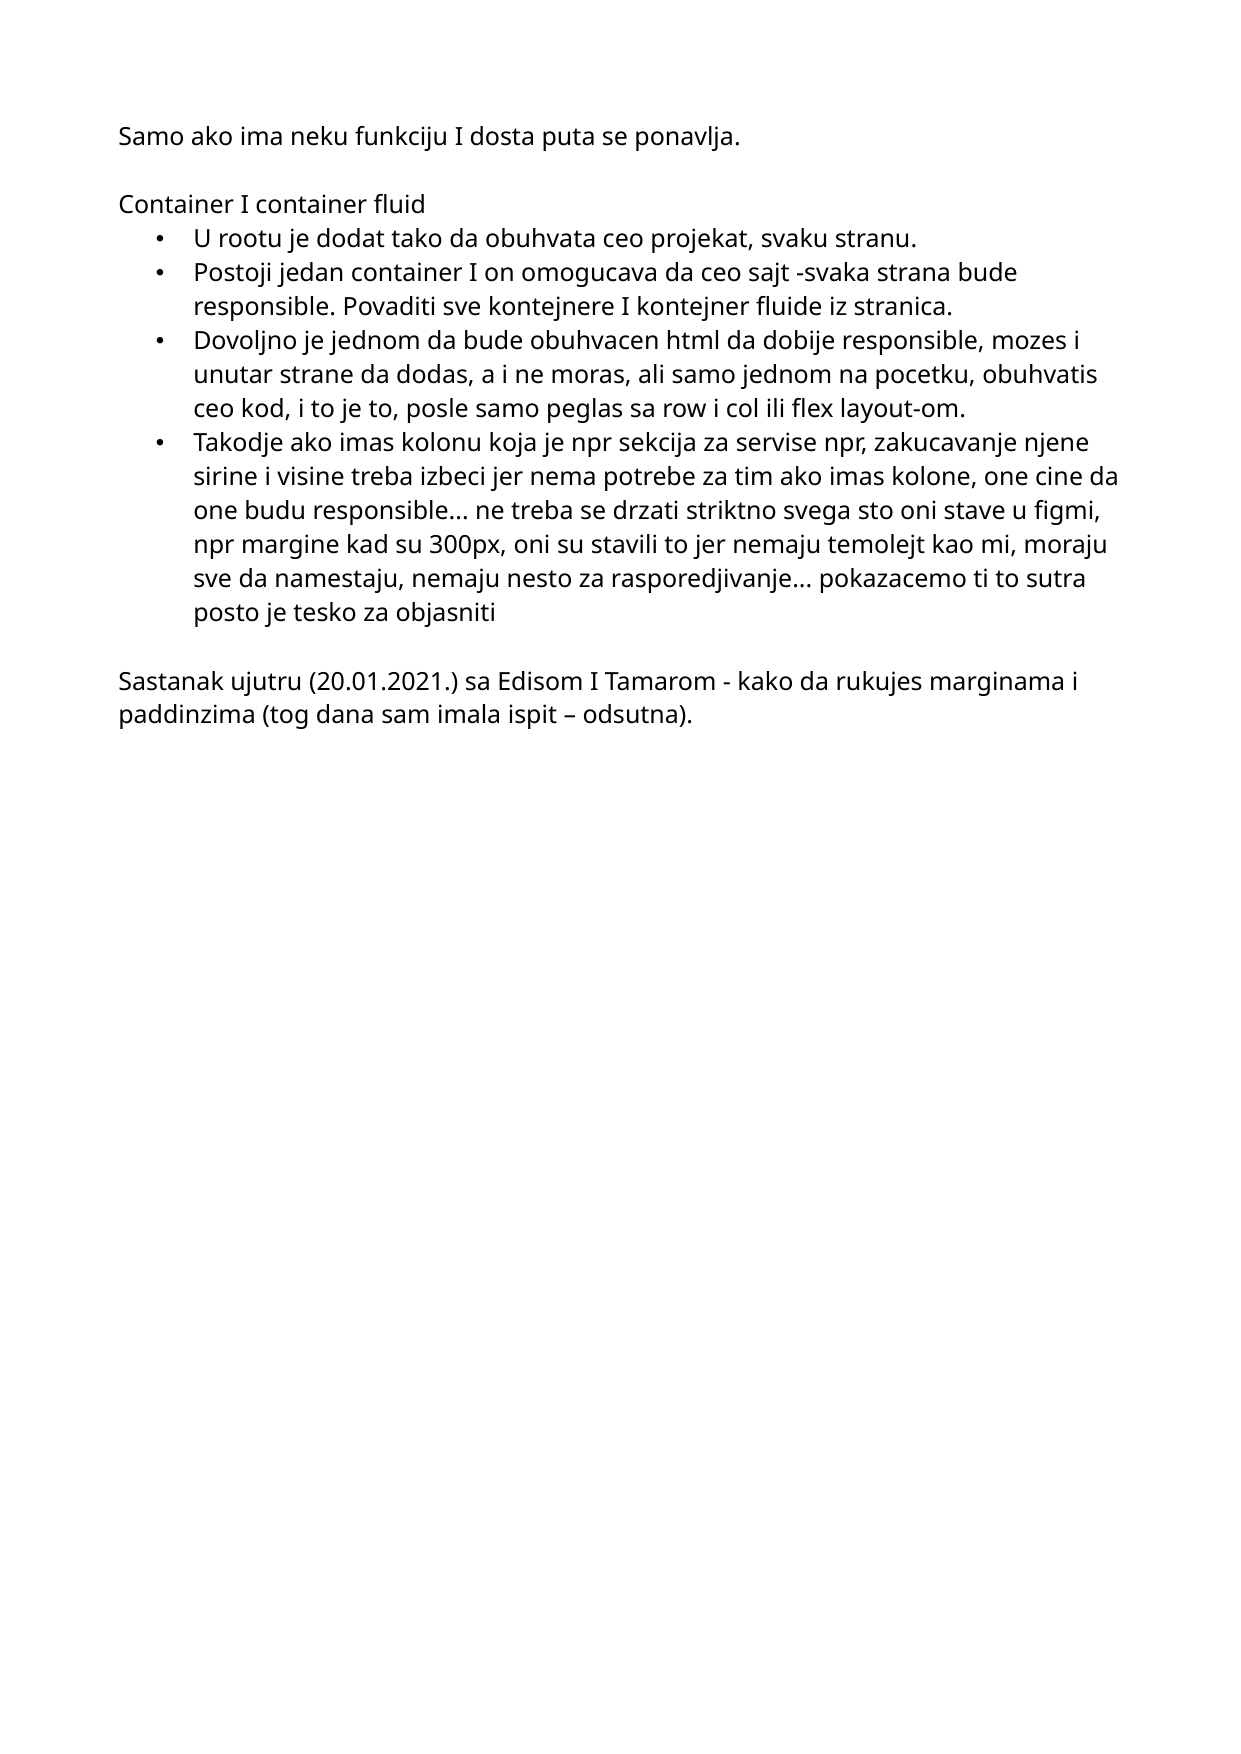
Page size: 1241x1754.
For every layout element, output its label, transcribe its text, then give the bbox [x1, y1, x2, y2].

list U rootu je dodat tako da obuhvata ceo projekat, svaku stranu. [156, 220, 1122, 254]
text Samo ako ima neku funkciju I dosta puta se ponavlja. [118, 118, 1122, 152]
list Takodje ako imas kolonu koja je npr sekcija za servise npr, zakucavanje njene sirine i visine treba izbeci jer nema potrebe za tim ako imas kolone, one cine da one budu responsible... ne treba se drzati striktno svega sto oni stave u figmi, npr margine kad su 300px, oni su stavili to jer nemaju temolejt kao mi, moraju sve da namestaju, nemaju nesto za rasporedjivanje... pokazacemo ti to sutra posto je tesko za objasniti [156, 425, 1122, 629]
list Postoji jedan container I on omogucava da ceo sajt -svaka strana bude responsible. Povaditi sve kontejnere I kontejner fluide iz stranica. [156, 254, 1122, 322]
list Dovoljno je jednom da bude obuhvacen html da dobije responsible, mozes i unutar strane da dodas, a i ne moras, ali samo jednom na pocetku, obuhvatis ceo kod, i to je to, posle samo peglas sa row i col ili flex layout-om. [156, 322, 1122, 425]
text Container I container fluid [118, 186, 1122, 220]
text Sastanak ujutru (20.01.2021.) sa Edisom I Tamarom - kako da rukujes marginama i paddinzima (tog dana sam imala ispit – odsutna). [118, 663, 1122, 731]
